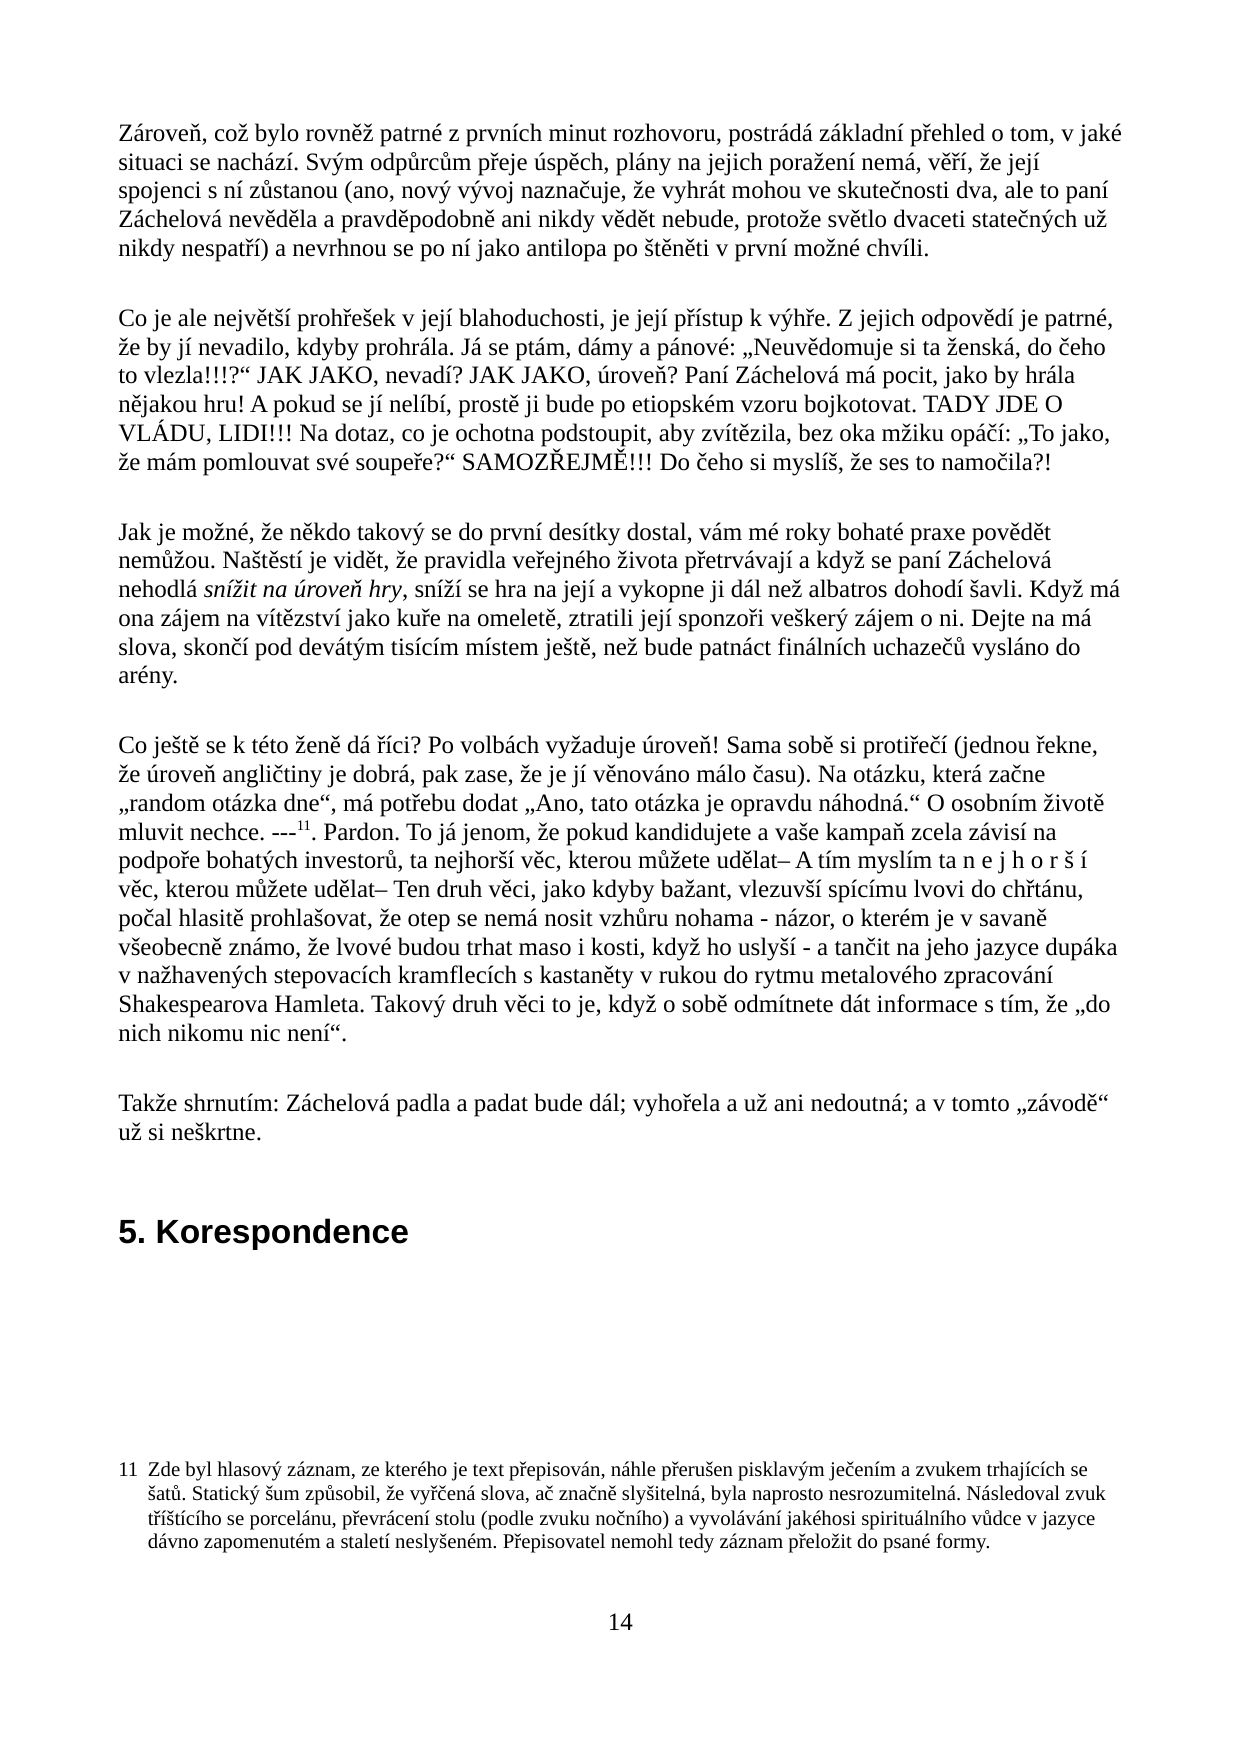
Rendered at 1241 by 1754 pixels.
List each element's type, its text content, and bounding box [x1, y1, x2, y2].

text Zároveň, což bylo rovněž patrné z prvních minut rozhovoru, postrádá základní přehled o tom, v jaké situaci se nachází. Svým odpůrcům přeje úspěch, plány na jejich poražení nemá, věří, že její spojenci s ní zůstanou (ano, nový vývoj naznačuje, že vyhrát mohou ve skutečnosti dva, ale to paní Záchelová nevěděla a pravděpodobně ani nikdy vědět nebude, protože světlo dvaceti statečných už nikdy nespatří) a nevrhnou se po ní jako antilopa po štěněti v první možné chvíli. [118, 118, 1122, 291]
text Jak je možné, že někdo takový se do první desítky dostal, vám mé roky bohaté praxe povědět nemůžou. Naštěstí je vidět, že pravidla veřejného života přetrvávají a když se paní Záchelová nehodlá snížit na úroveň hry, sníží se hra na její a vykopne ji dál než albatros dohodí šavli. Když má ona zájem na vítězství jako kuře na omeletě, ztratili její sponzoři veškerý zájem o ni. Dejte na má slova, skončí pod devátým tisícím místem ještě, než bude patnáct finálních uchazečů vysláno do arény. [118, 517, 1122, 718]
subtitle Korespondence [118, 1212, 1122, 1251]
text Takže shrnutím: Záchelová padla a padat bude dál; vyhořela a už ani nedoutná; a v tomto „závodě“ už si neškrtne. [118, 1088, 1122, 1174]
text Co je ale největší prohřešek v její blahoduchosti, je její přístup k výhře. Z jejich odpovědí je patrné, že by jí nevadilo, kdyby prohrála. Já se ptám, dámy a pánové: „Neuvědomuje si ta ženská, do čeho to vlezla!!!?“ JAK JAKO, nevadí? JAK JAKO, úroveň? Paní Záchelová má pocit, jako by hrála nějakou hru! A pokud se jí nelíbí, prostě ji bude po etiopském vzoru bojkotovat. TADY JDE O VLÁDU, LIDI!!! Na dotaz, co je ochotna podstoupit, aby zvítězila, bez oka mžiku opáčí: „To jako, že mám pomlouvat své soupeře?“ SAMOZŘEJMĚ!!! Do čeho si myslíš, že ses to namočila?! [118, 303, 1122, 504]
text Zde byl hlasový záznam, ze kterého je text přepisován, náhle přerušen pisklavým ječením a zvukem trhajících se šatů. Statický šum způsobil, že vyřčená slova, ač značně slyšitelná, byla naprosto nesrozumitelná. Následoval zvuk tříštícího se porcelánu, převrácení stolu (podle zvuku nočního) a vyvolávání jakéhosi spirituálního vůdce v jazyce dávno zapomenutém a staletí neslyšeném. Přepisovatel nemohl tedy záznam přeložit do psané formy. [118, 1457, 1122, 1578]
text Co ještě se k této ženě dá říci? Po volbách vyžaduje úroveň! Sama sobě si protiřečí (jednou řekne, že úroveň angličtiny je dobrá, pak zase, že je jí věnováno málo času). Na otázku, která začne „random otázka dne“, má potřebu dodat „Ano, tato otázka je opravdu náhodná.“ O osobním životě mluvit nechce. ---. Pardon. To já jenom, že pokud kandidujete a vaše kampaň zcela závisí na podpoře bohatých investorů, ta nejhorší věc, kterou můžete udělat– A tím myslím ta n e j h o r š í věc, kterou můžete udělat– Ten druh věci, jako kdyby bažant, vlezuvší spícímu lvovi do chřtánu, počal hlasitě prohlašovat, že otep se nemá nosit vzhůru nohama - názor, o kterém je v savaně všeobecně známo, že lvové budou trhat maso i kosti, když ho uslyší - a tančit na jeho jazyce dupáka v nažhavených stepovacích kramflecích s kastaněty v rukou do rytmu metalového zpracování Shakespearova Hamleta. Takový druh věci to je, když o sobě odmítnete dát informace s tím, že „do nich nikomu nic není“. [118, 731, 1122, 1076]
